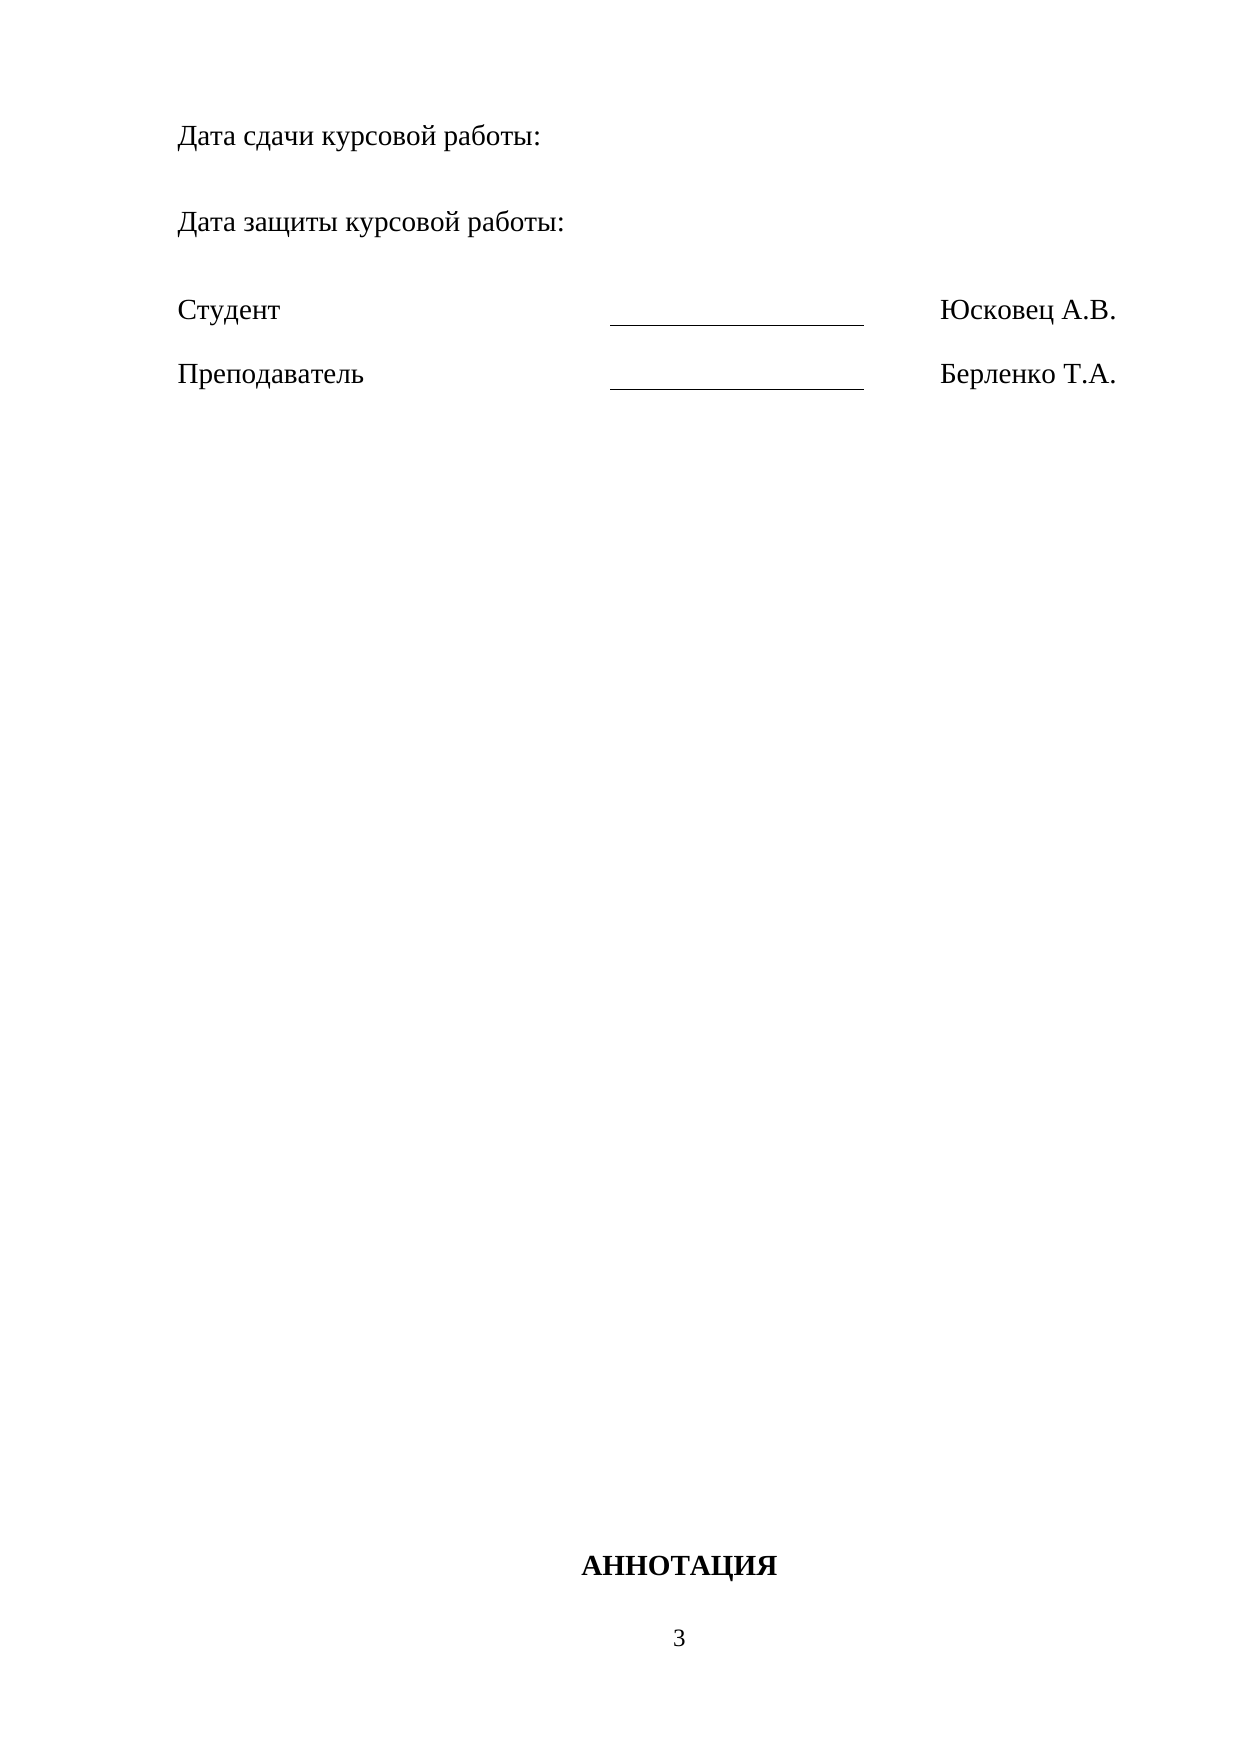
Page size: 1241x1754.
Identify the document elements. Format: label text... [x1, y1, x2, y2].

table_cell Юсковец А.В. [864, 261, 1192, 325]
table_cell [610, 326, 864, 389]
text Аннотация [177, 1548, 1181, 1581]
table_cell Берленко Т.А. [864, 325, 1192, 389]
table_cell Дата сдачи курсовой работы: [166, 118, 1192, 204]
table_cell Дата защиты курсовой работы: [166, 204, 1192, 261]
table_cell Преподаватель [166, 325, 610, 389]
table_cell [610, 261, 864, 325]
table_cell Студент [166, 261, 610, 325]
